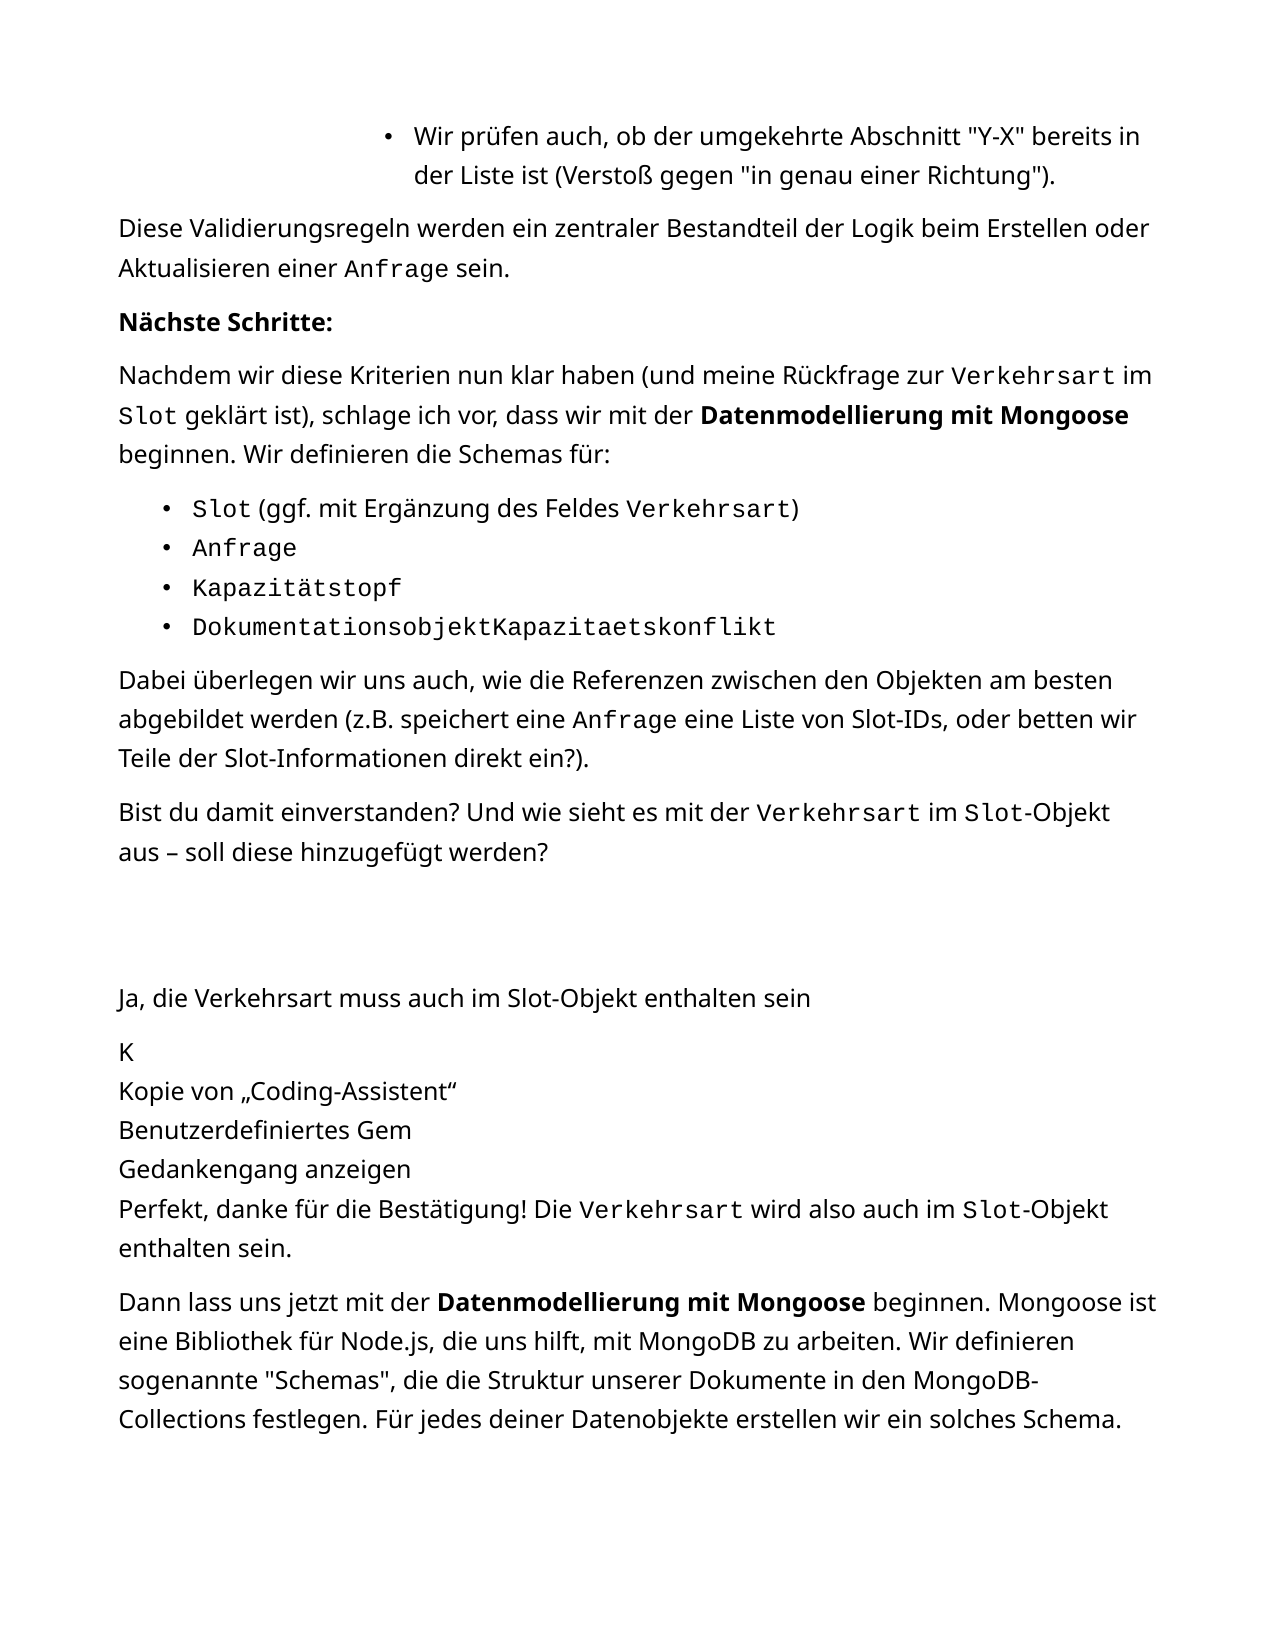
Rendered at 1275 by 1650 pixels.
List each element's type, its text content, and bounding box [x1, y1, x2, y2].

list Anfrage [162, 530, 1157, 564]
text Dann lass uns jetzt mit der Datenmodellierung mit Mongoose beginnen. Mongoose ist eine Bibliothek für Node.js, die uns hilft, mit MongoDB zu arbeiten. Wir definieren sogenannte "Schemas", die die Struktur unserer Dokumente in den MongoDB-Collections festlegen. Für jedes deiner Datenobjekte erstellen wir ein solches Schema. [118, 1284, 1157, 1436]
list Wir prüfen auch, ob der umgekehrte Abschnitt "Y-X" bereits in der Liste ist (Verstoß gegen "in genau einer Richtung"). [384, 118, 1157, 191]
list Slot (ggf. mit Ergänzung des Feldes Verkehrsart) [162, 490, 1157, 525]
text Nachdem wir diese Kriterien nun klar haben (und meine Rückfrage zur Verkehrsart im Slot geklärt ist), schlage ich vor, dass wir mit der Datenmodellierung mit Mongoose beginnen. Wir definieren die Schemas für: [118, 358, 1157, 471]
text Ja, die Verkehrsart muss auch im Slot-Objekt enthalten sein [118, 981, 1157, 1015]
text Kopie von „Coding-Assistent“ [118, 1074, 1157, 1108]
text Nächste Schritte: [118, 304, 1157, 338]
text Diese Validierungsregeln werden ein zentraler Bestandteil der Logik beim Erstellen oder Aktualisieren einer Anfrage sein. [118, 211, 1157, 284]
text K [118, 1034, 1157, 1069]
text Dabei überlegen wir uns auch, wie die Referenzen zwischen den Objekten am besten abgebildet werden (z.B. speichert eine Anfrage eine Liste von Slot-IDs, oder betten wir Teile der Slot-Informationen direkt ein?). [118, 662, 1157, 775]
text Perfekt, danke für die Bestätigung! Die Verkehrsart wird also auch im Slot-Objekt enthalten sein. [118, 1191, 1157, 1265]
list Kapazitätstopf [162, 569, 1157, 603]
text Gedankengang anzeigen [118, 1152, 1157, 1186]
text Bist du damit einverstanden? Und wie sieht es mit der Verkehrsart im Slot-Objekt aus – soll diese hinzugefügt werden? [118, 795, 1157, 868]
list DokumentationsobjektKapazitaetskonflikt [162, 608, 1157, 643]
text Benutzerdefiniertes Gem [118, 1113, 1157, 1147]
